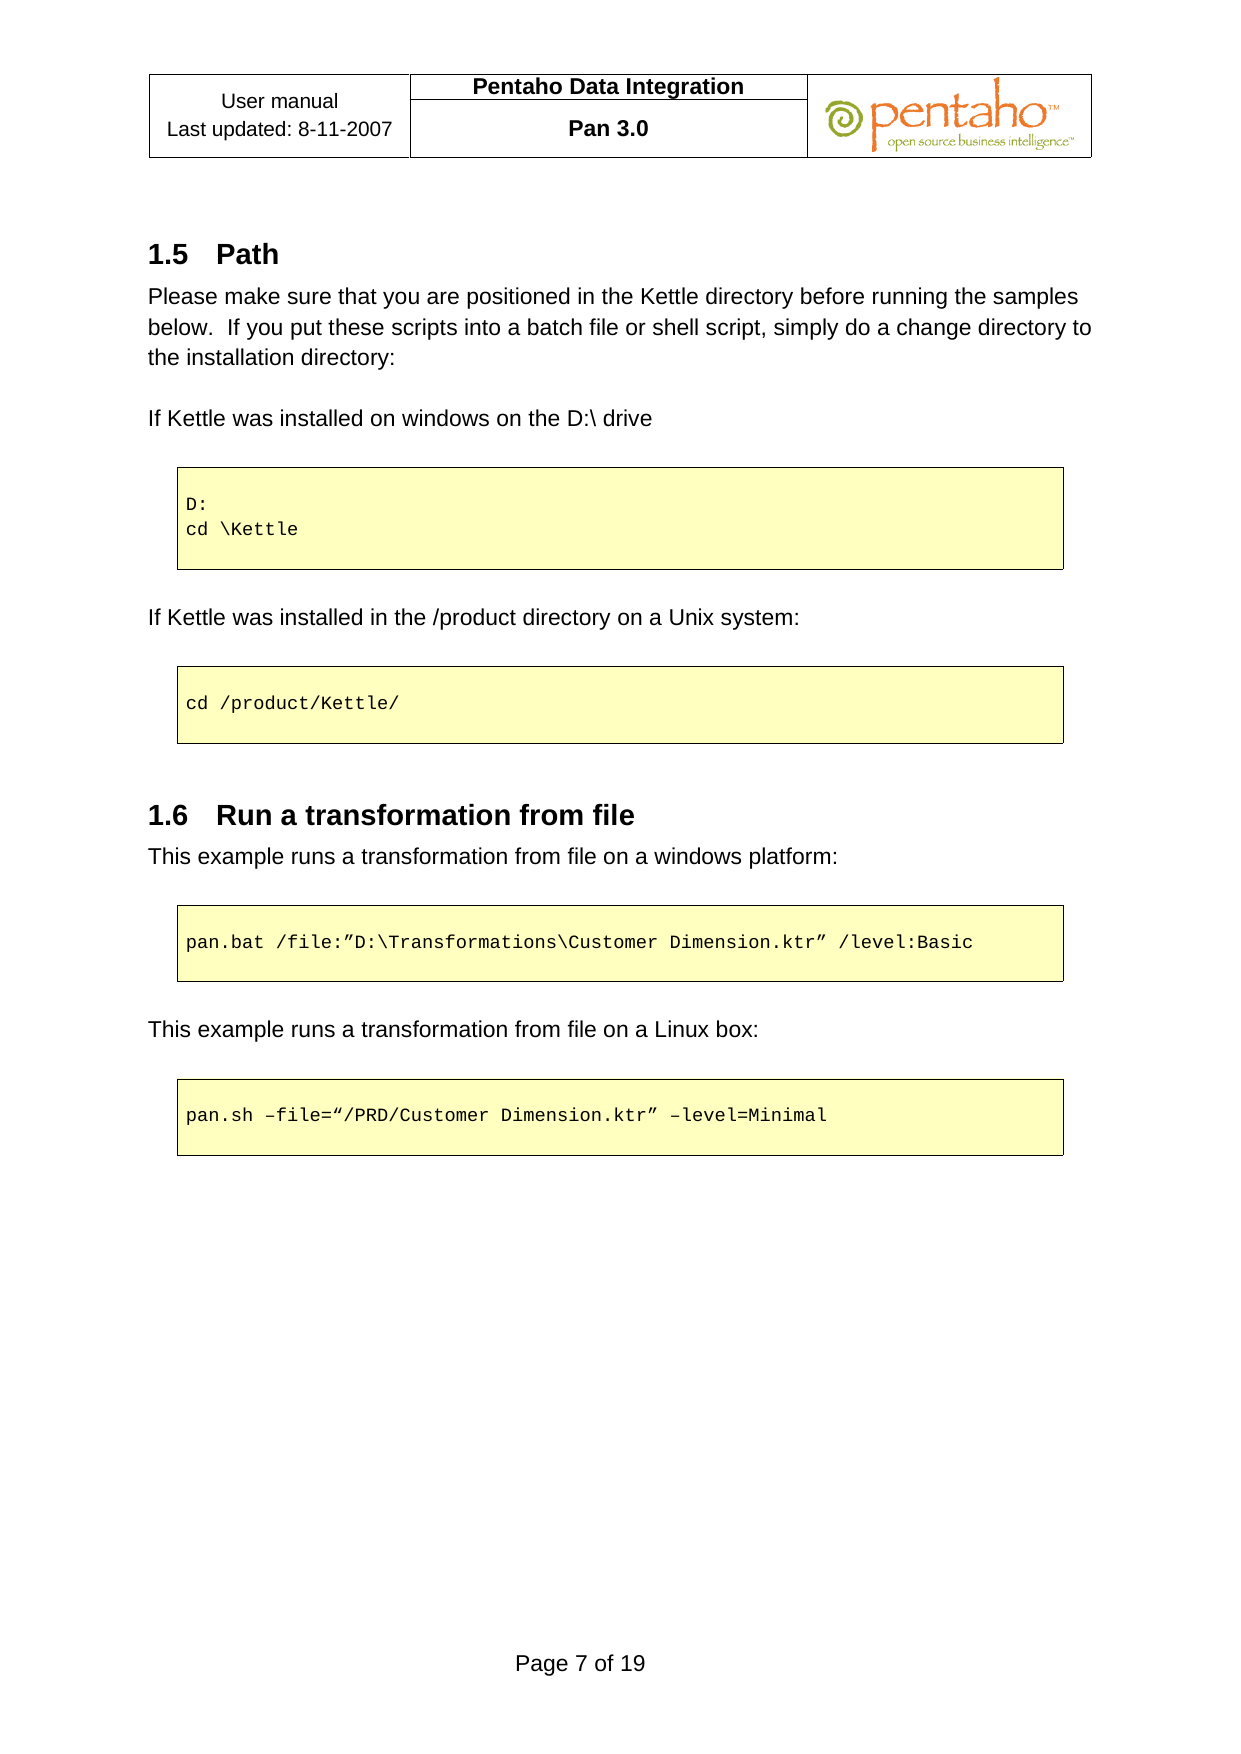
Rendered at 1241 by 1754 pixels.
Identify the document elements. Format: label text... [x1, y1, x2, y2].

subtitle Path [148, 238, 1092, 271]
text pan.bat /file:”D:\Transformations\Customer Dimension.ktr” /level:Basic [178, 930, 1063, 954]
subtitle Run a transformation from file [148, 798, 1092, 831]
text cd /product/Kettle/ [178, 692, 1063, 715]
text D: [178, 493, 1063, 516]
text cd \Kettle [178, 518, 1063, 542]
text This example runs a transformation from file on a windows platform: [148, 844, 1092, 869]
text Please make sure that you are positioned in the Kettle directory before running the samples below. If you put these scripts into a batch file or shell script, simply do a change directory to the installation directory: [148, 283, 1092, 370]
text This example runs a transformation from file on a Linux box: [148, 1017, 1092, 1043]
text If Kettle was installed on windows on the D:\ drive [148, 406, 1092, 432]
text pan.sh –file=“/PRD/Customer Dimension.ktr” –level=Minimal [178, 1104, 1063, 1127]
text If Kettle was installed in the /product directory on a Unix system: [148, 605, 1092, 631]
